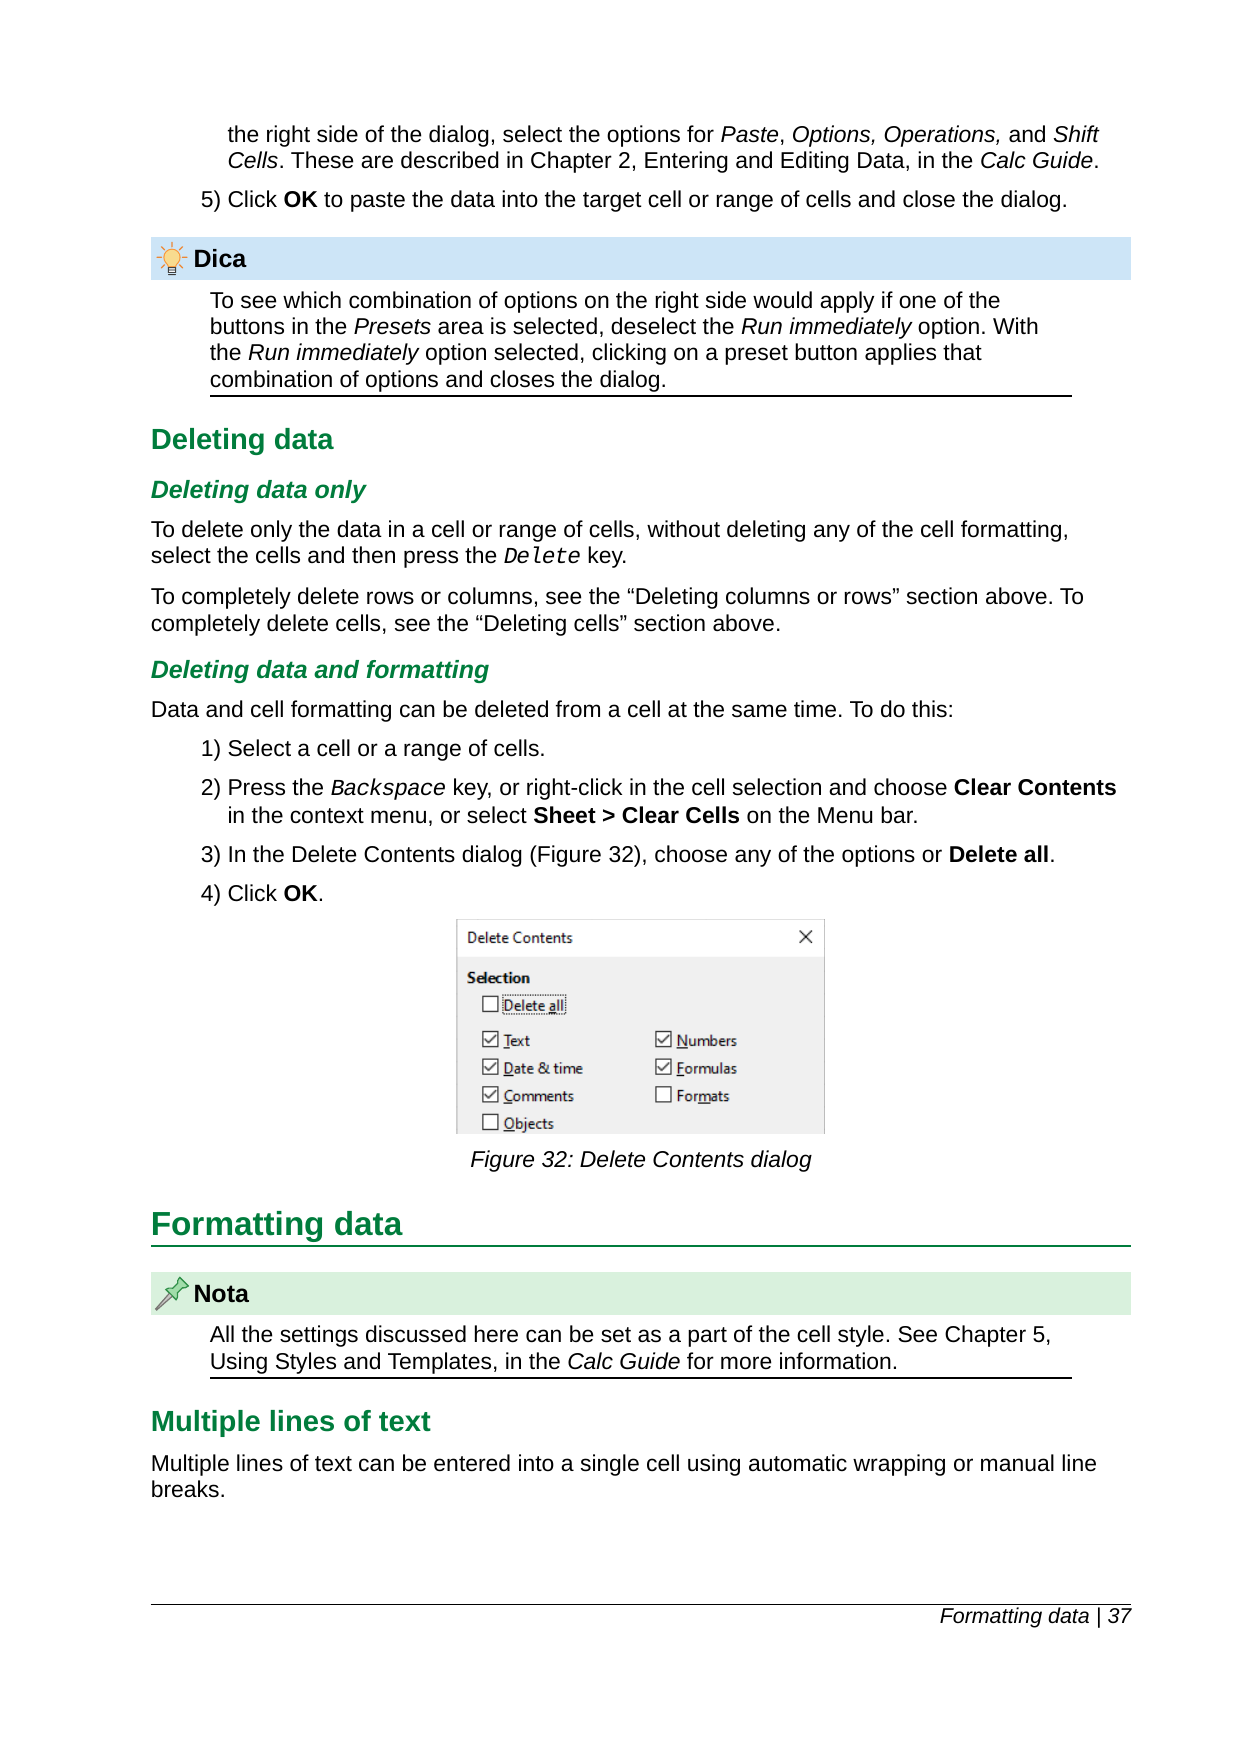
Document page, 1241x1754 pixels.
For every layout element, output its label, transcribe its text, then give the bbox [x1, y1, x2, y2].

text Multiple lines of text can be entered into a single cell using automatic wrapping or manual line breaks. [151, 1450, 1131, 1503]
list Select a cell or a range of cells. [227, 735, 1131, 762]
text To completely delete rows or columns, see the “Deleting columns or rows” section above. To completely delete cells, see the “Deleting cells” section above. [151, 583, 1131, 636]
list Click OK to paste the data into the target cell or range of cells and close the dialog. [227, 186, 1131, 213]
text To delete only the data in a cell or range of cells, without deleting any of the cell formatting, select the cells and then press the Delete key. [151, 516, 1131, 571]
text All the settings discussed here can be set as a part of the cell style. See Chapter 5, Using Styles and Templates, in the Calc Guide for more information. [209, 1321, 1072, 1379]
picture [456, 919, 825, 1134]
list In the Delete Contents dialog (Figure 32), choose any of the options or Delete all. [227, 841, 1131, 868]
list Press the Backspace key, or right-click in the cell selection and choose Clear Contents in the context menu, or select Sheet > Clear Cells on the Menu bar. [227, 774, 1131, 829]
list the right side of the dialog, select the options for Paste, Options, Operations, and Shift Cells. These are described in Chapter 2, Entering and Editing Data, in the Calc Guide. [227, 121, 1131, 174]
subtitle Multiple lines of text [151, 1404, 1131, 1437]
subtitle Dica [151, 237, 1131, 280]
subtitle Formatting data [151, 1204, 1131, 1245]
subtitle Deleting data [151, 422, 1131, 455]
subtitle Nota [151, 1272, 1131, 1315]
text To see which combination of options on the right side would apply if one of the buttons in the Presets area is selected, deselect the Run immediately option. With the Run immediately option selected, clicking on a preset button applies that combination of options and closes the dialog. [209, 287, 1072, 397]
subtitle Deleting data and formatting [151, 655, 1131, 684]
list Click OK. [227, 880, 1131, 907]
subtitle Deleting data only [151, 475, 1131, 503]
text Figure 32: Delete Contents dialog [456, 1146, 825, 1173]
list Data and cell formatting can be deleted from a cell at the same time. To do this: [151, 696, 1131, 723]
